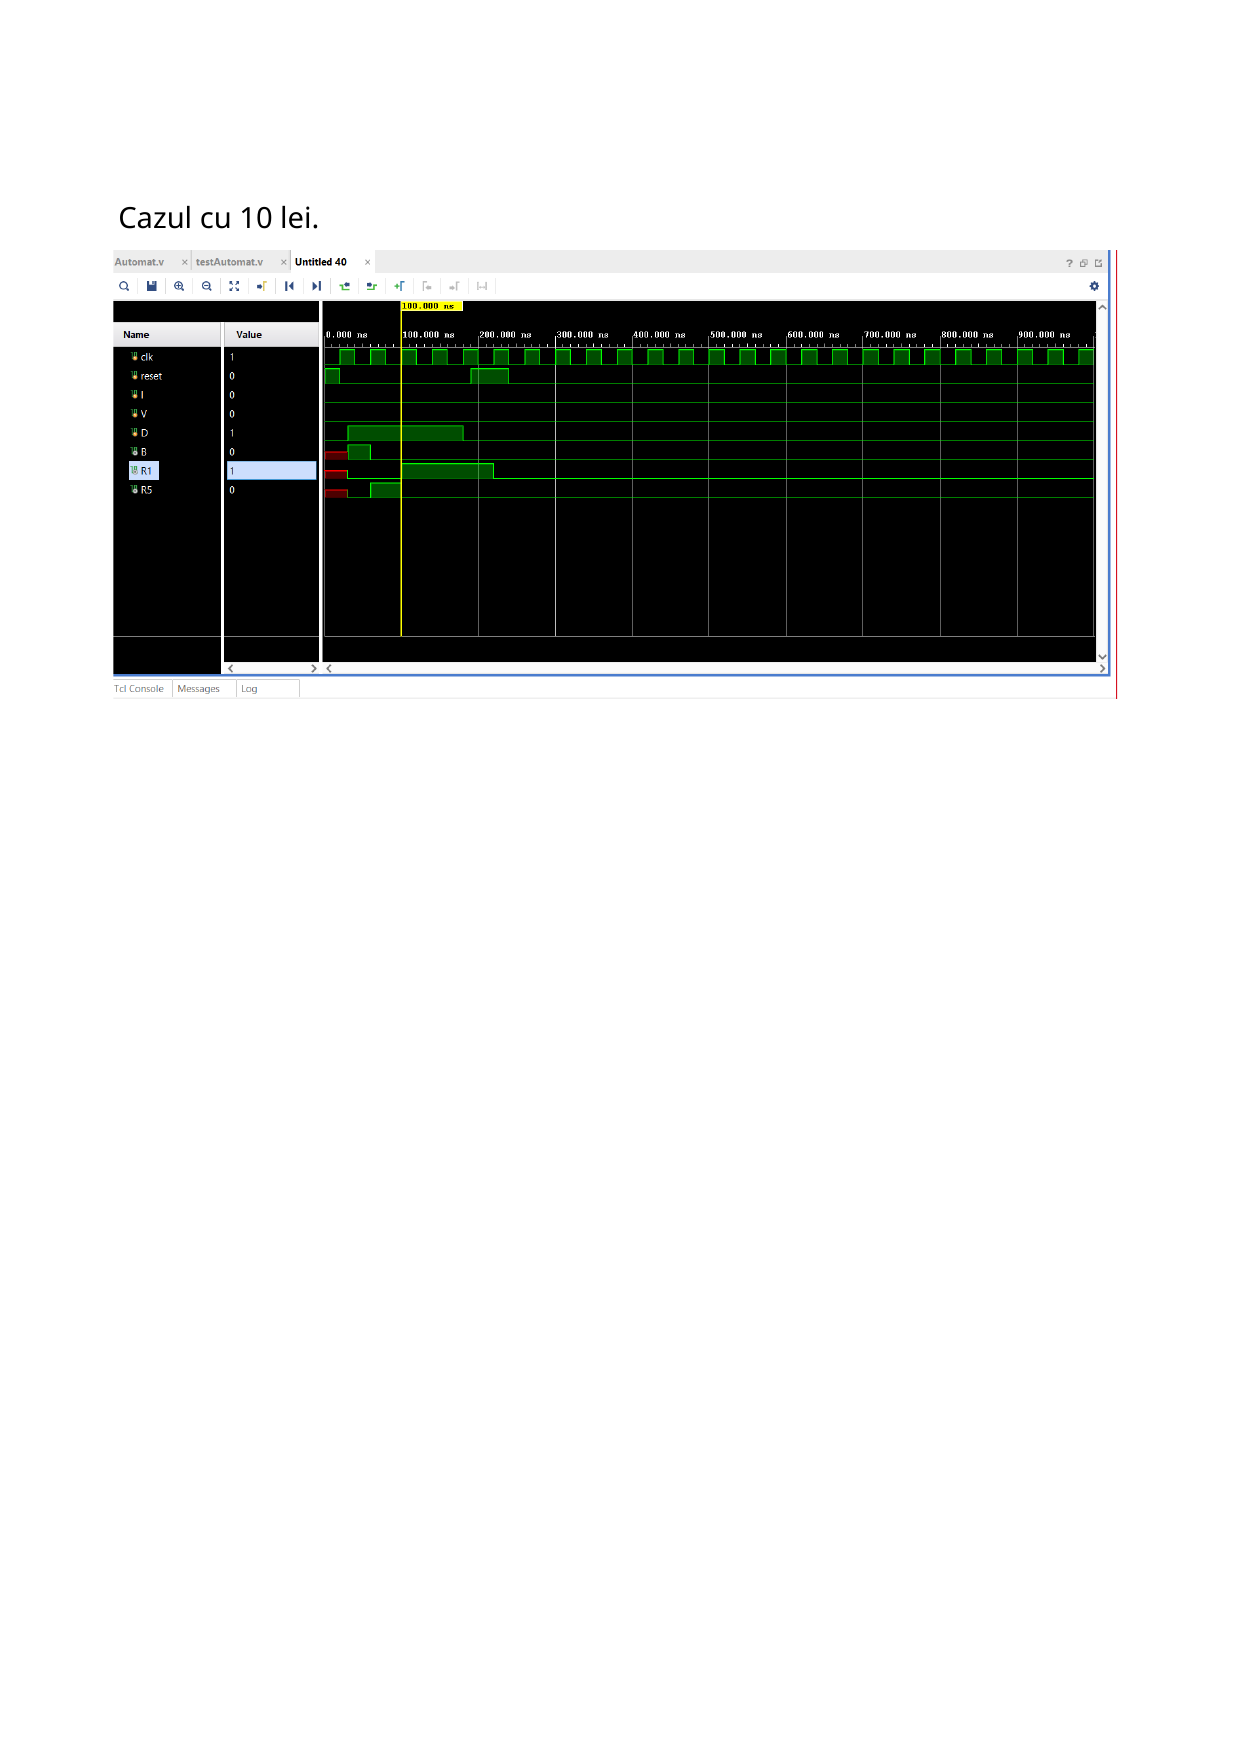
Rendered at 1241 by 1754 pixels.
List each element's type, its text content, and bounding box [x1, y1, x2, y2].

picture [113, 250, 1118, 699]
text Cazul cu 10 lei. [118, 197, 1122, 237]
